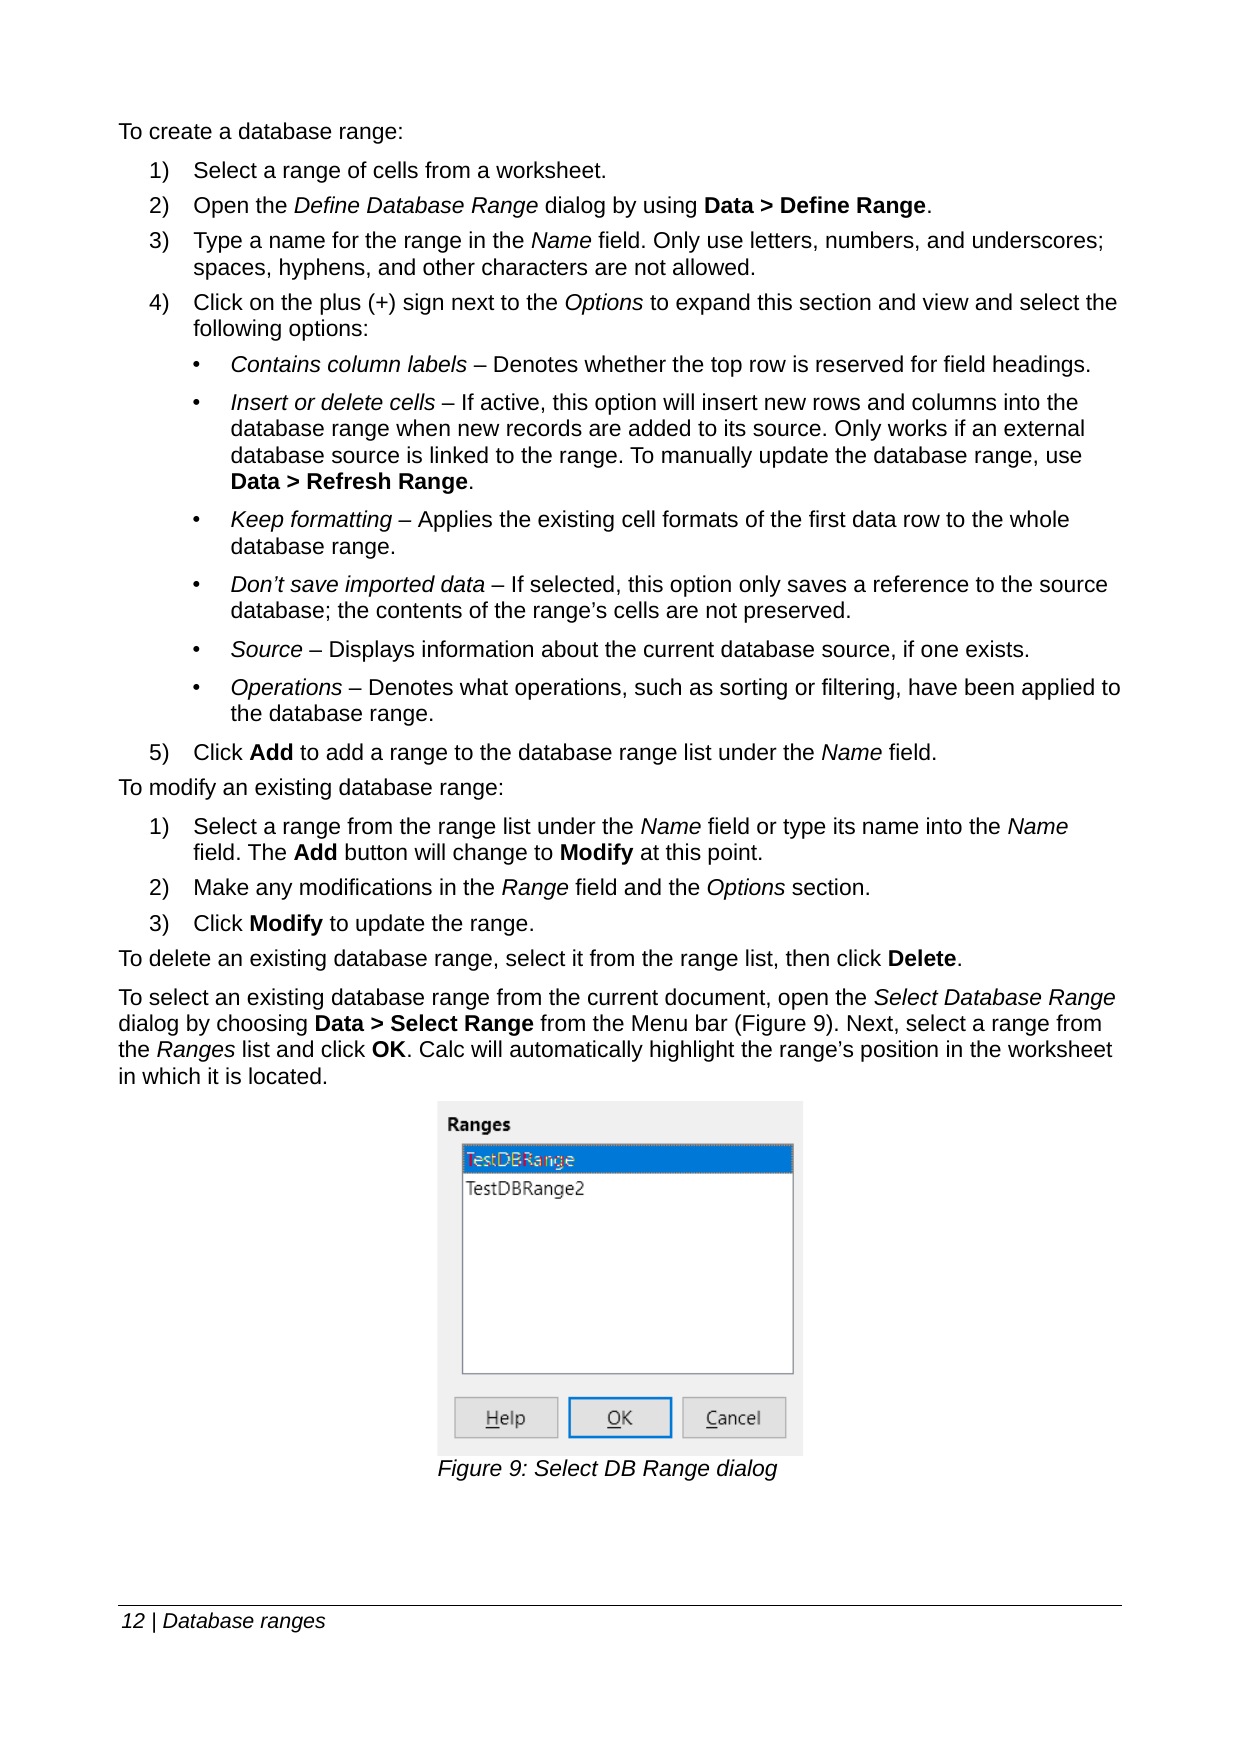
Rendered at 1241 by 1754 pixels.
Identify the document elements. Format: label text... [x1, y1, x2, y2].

list Don’t save imported data – If selected, this option only saves a reference to the source database; the contents of the range’s cells are not preserved. [192, 571, 1122, 624]
text Figure 9: Select DB Range dialog [437, 1456, 803, 1482]
text To delete an existing database range, select it from the range list, then click Delete. [118, 945, 1122, 971]
list Type a name for the range in the Name field. Only use letters, numbers, and underscores; spaces, hyphens, and other characters are not allowed. [169, 227, 1122, 280]
list Click on the plus (+) sign next to the Options to expand this section and view and select the following options: [169, 289, 1122, 342]
list Open the Define Database Range dialog by using Data > Define Range. [169, 192, 1122, 218]
list Make any modifications in the Range field and the Options section. [169, 874, 1122, 901]
list Source – Displays information about the current database source, if one exists. [192, 636, 1122, 662]
list Click Add to add a range to the database range list under the Name field. [169, 739, 1122, 765]
text To select an existing database range from the current document, open the Select Database Range dialog by choosing Data > Select Range from the Menu bar (Figure 9). Next, select a range from the Ranges list and click OK. Calc will automatically highlight the range’s position in the worksheet in which it is located. [118, 983, 1122, 1089]
picture [437, 1101, 804, 1456]
text To modify an existing database range: [118, 774, 1122, 800]
list Contains column labels – Denotes whether the top row is reserved for field headings. [192, 351, 1122, 377]
list Select a range of cells from a worksheet. [169, 157, 1122, 183]
list Click Modify to update the range. [169, 909, 1122, 936]
list Insert or delete cells – If active, this option will insert new rows and columns into the database range when new records are added to its source. Only works if an external database source is linked to the range. To manually update the database range, use Data > Refresh Range. [192, 389, 1122, 494]
list Operations – Denotes what operations, such as sorting or filtering, have been applied to the database range. [192, 674, 1122, 727]
list To create a database range: [118, 118, 1122, 144]
list Select a range from the range list under the Name field or type its name into the Name field. The Add button will change to Modify at this point. [169, 813, 1122, 865]
list Keep formatting – Applies the existing cell formats of the first data row to the whole database range. [192, 506, 1122, 559]
